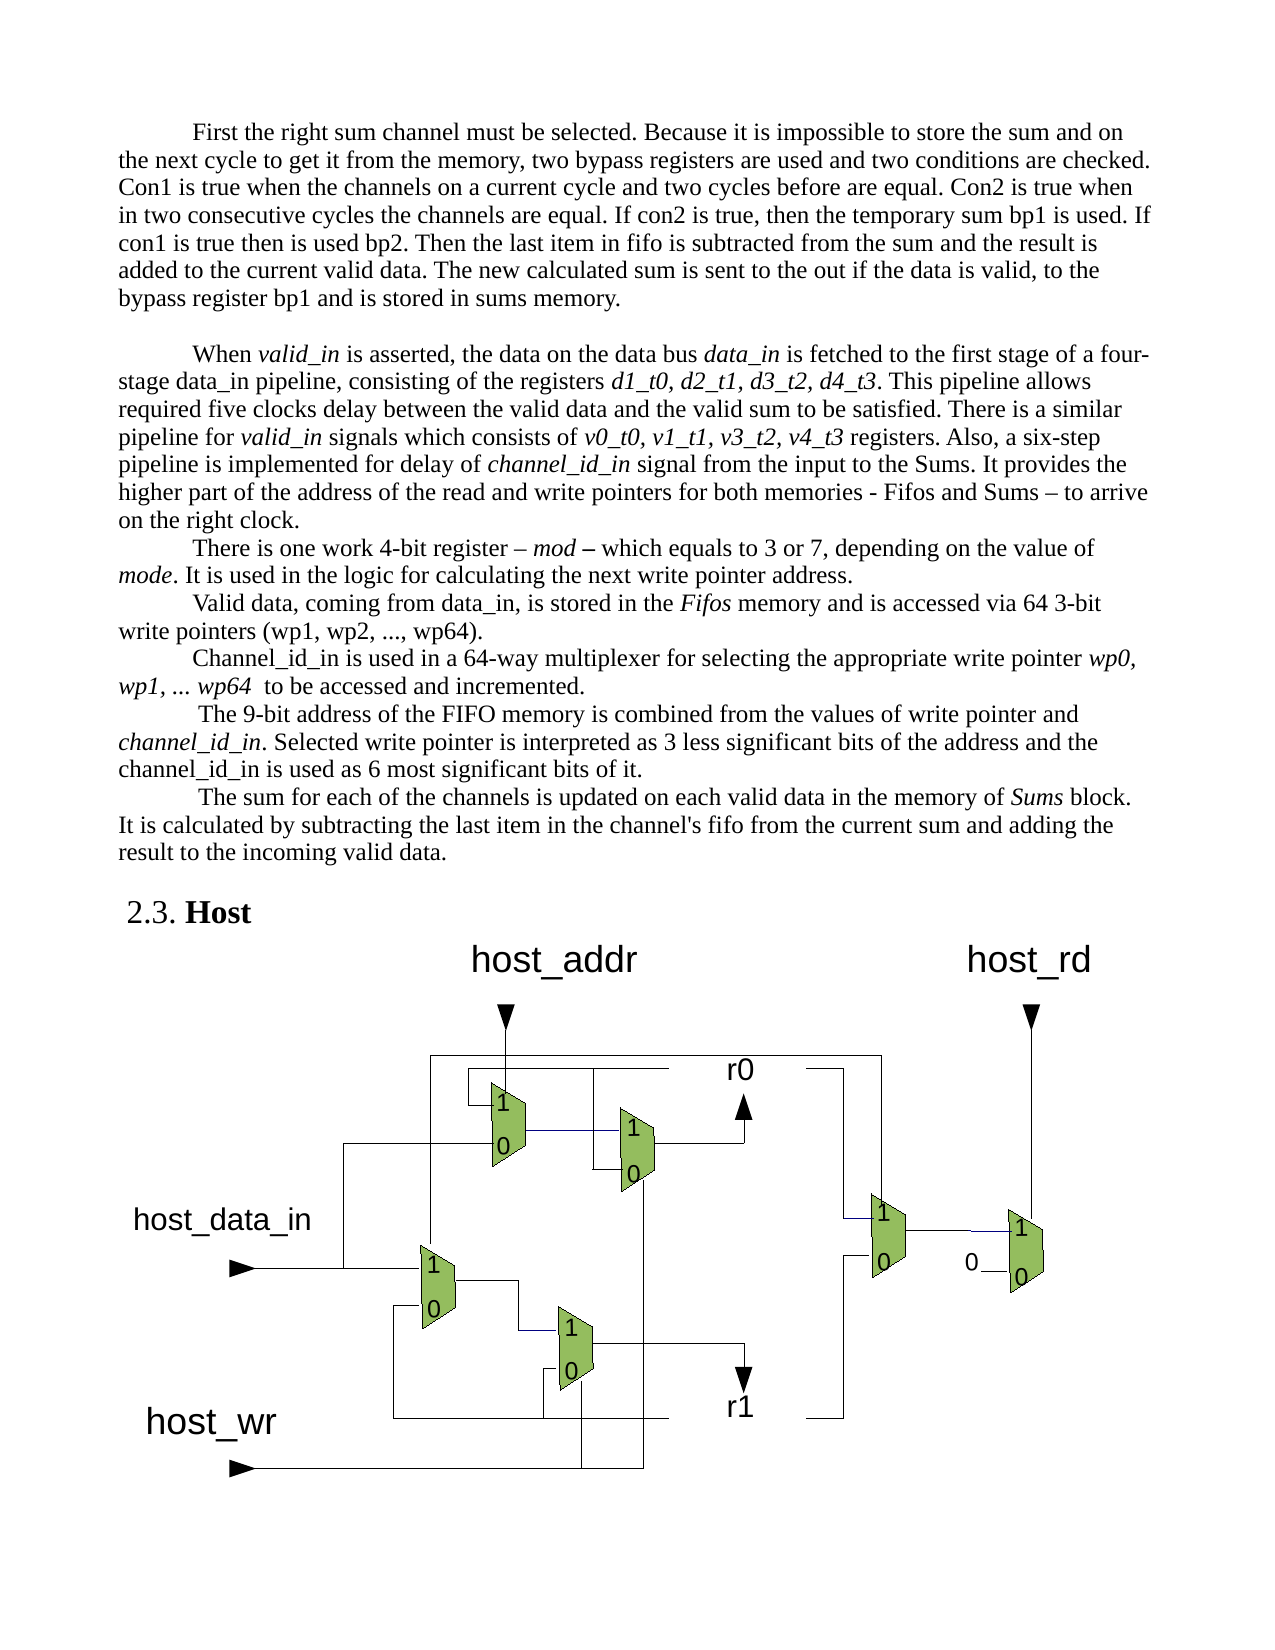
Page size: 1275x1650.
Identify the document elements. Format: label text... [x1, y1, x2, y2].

text First the right sum channel must be selected. Because it is impossible to store the sum and on the next cycle to get it from the memory, two bypass registers are used and two conditions are checked. Con1 is true when the channels on a current cycle and two cycles before are equal. Con2 is true when in two consecutive cycles the channels are equal. If con2 is true, then the temporary sum bp1 is used. If con1 is true then is used bp2. Then the last item in fifo is subtracted from the sum and the result is added to the current valid data. The new calculated sum is sent to the out if the data is valid, to the bypass register bp1 and is stored in sums memory. [118, 118, 1157, 312]
text The sum for each of the channels is updated on each valid data in the memory of Sums block. It is calculated by subtracting the last item in the channel's fifo from the current sum and adding the result to the incoming valid data. [118, 783, 1157, 866]
text Channel_id_in is used in a 64-way multiplexer for selecting the appropriate write pointer wp0, wp1, ... wp64 to be accessed and incremented. [118, 644, 1157, 700]
text When valid_in is asserted, the data on the data bus data_in is fetched to the first stage of a four-stage data_in pipeline, consisting of the registers d1_t0, d2_t1, d3_t2, d4_t3. This pipeline allows required five clocks delay between the valid data and the valid sum to be satisfied. There is a similar pipeline for valid_in signals which consists of v0_t0, v1_t1, v3_t2, v4_t3 registers. Also, a six-step pipeline is implemented for delay of channel_id_in signal from the input to the Sums. It provides the higher part of the address of the read and write pointers for both memories - Fifos and Sums – to arrive on the right clock. [118, 340, 1157, 534]
text Valid data, coming from data_in, is stored in the Fifos memory and is accessed via 64 3-bit write pointers (wp1, wp2, ..., wp64). [118, 589, 1157, 644]
text 2.3. Host [118, 894, 1157, 931]
text The 9-bit address of the FIFO memory is combined from the values of write pointer and channel_id_in. Selected write pointer is interpreted as 3 less significant bits of the address and the channel_id_in is used as 6 most significant bits of it. [118, 700, 1157, 783]
text There is one work 4-bit register – mod – which equals to 3 or 7, depending on the value of mode. It is used in the logic for calculating the next write pointer address. [118, 534, 1157, 589]
